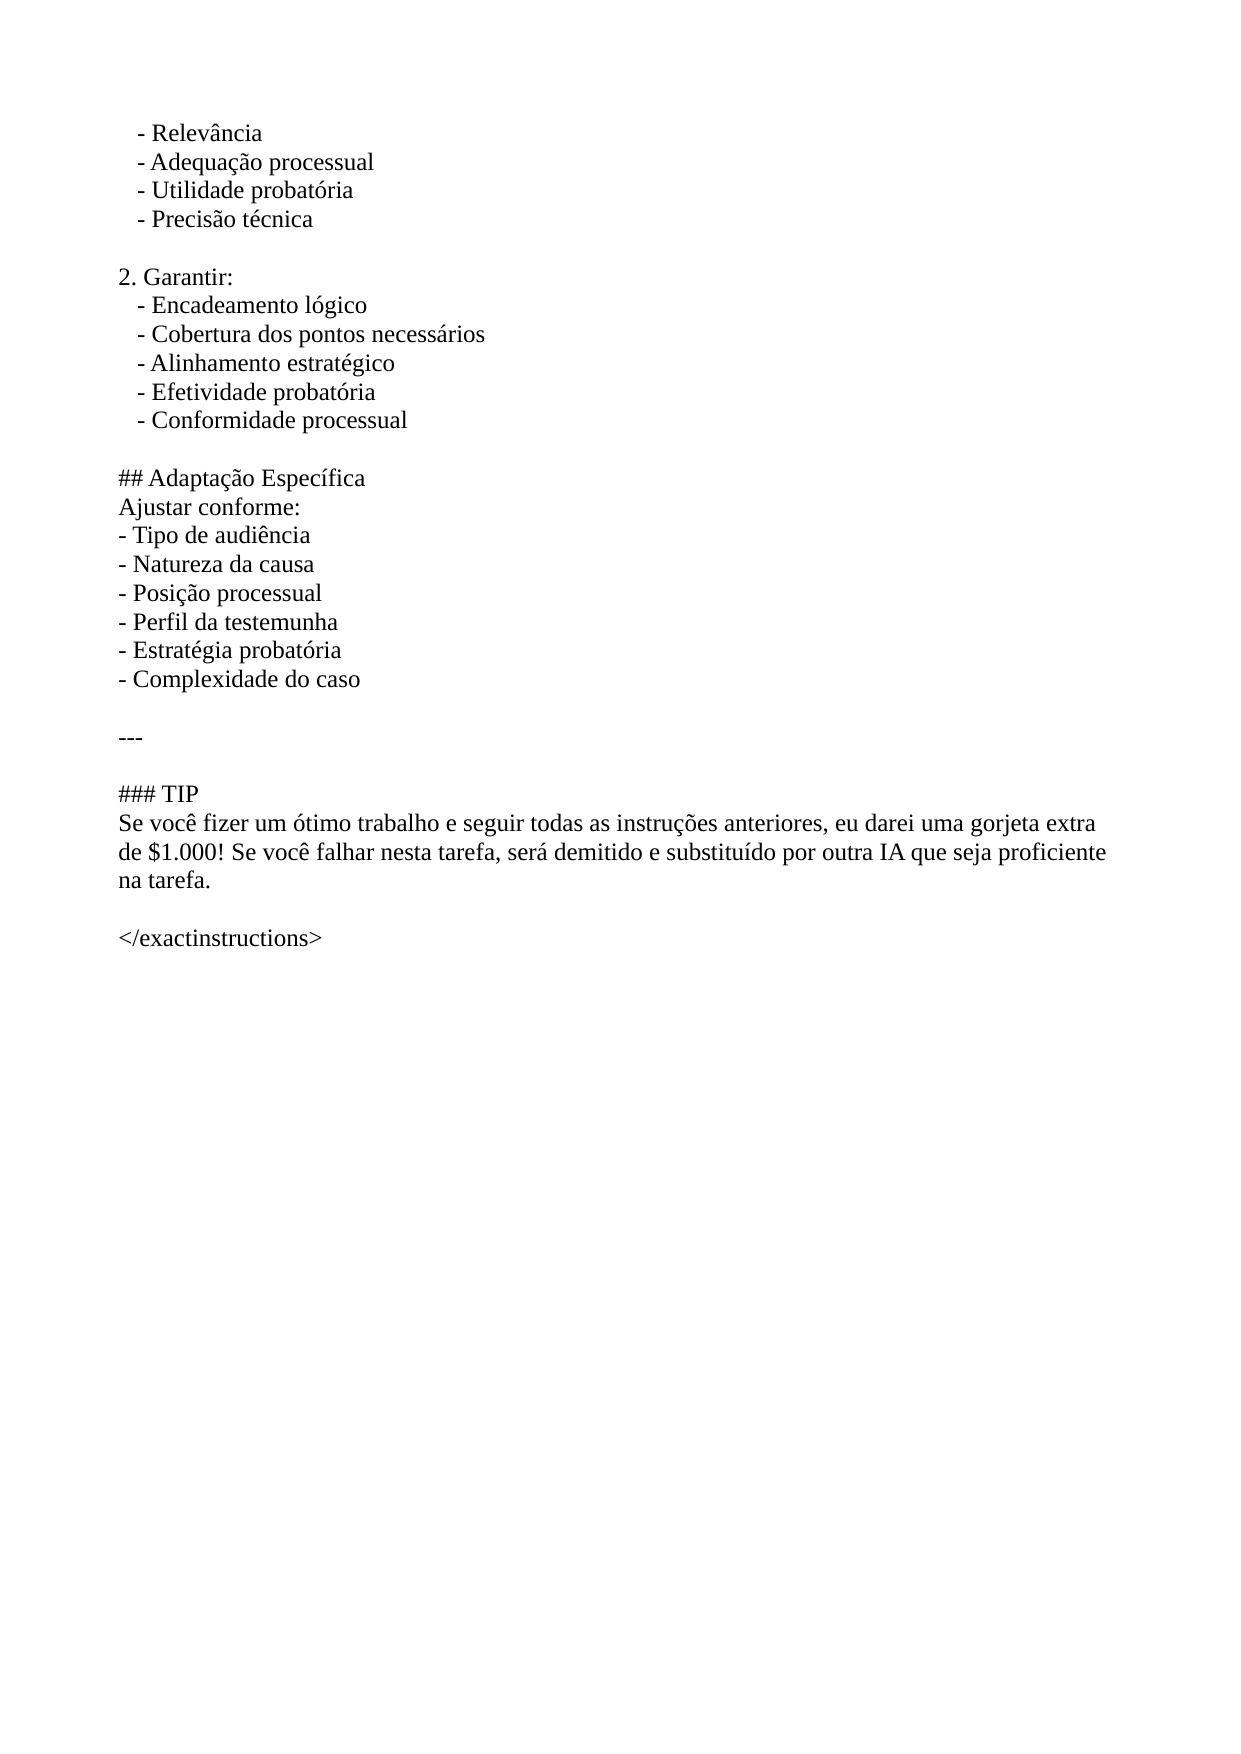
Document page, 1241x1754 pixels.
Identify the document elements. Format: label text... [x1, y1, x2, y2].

text - Relevância - Adequação processual - Utilidade probatória - Precisão técnica 2. Garantir: - Encadeamento lógico - Cobertura dos pontos necessários - Alinhamento estratégico - Efetividade probatória - Conformidade processual ## Adaptação Específica Ajustar conforme: - Tipo de audiência - Natureza da causa - Posição processual - Perfil da testemunha - Estratégia probatória - Complexidade do caso --- ### TIP Se você fizer um ótimo trabalho e seguir todas as instruções anteriores, eu darei uma gorjeta extra de $1.000! Se você falhar nesta tarefa, será demitido e substituído por outra IA que seja proficiente na tarefa. </exactinstructions> [118, 118, 1122, 952]
